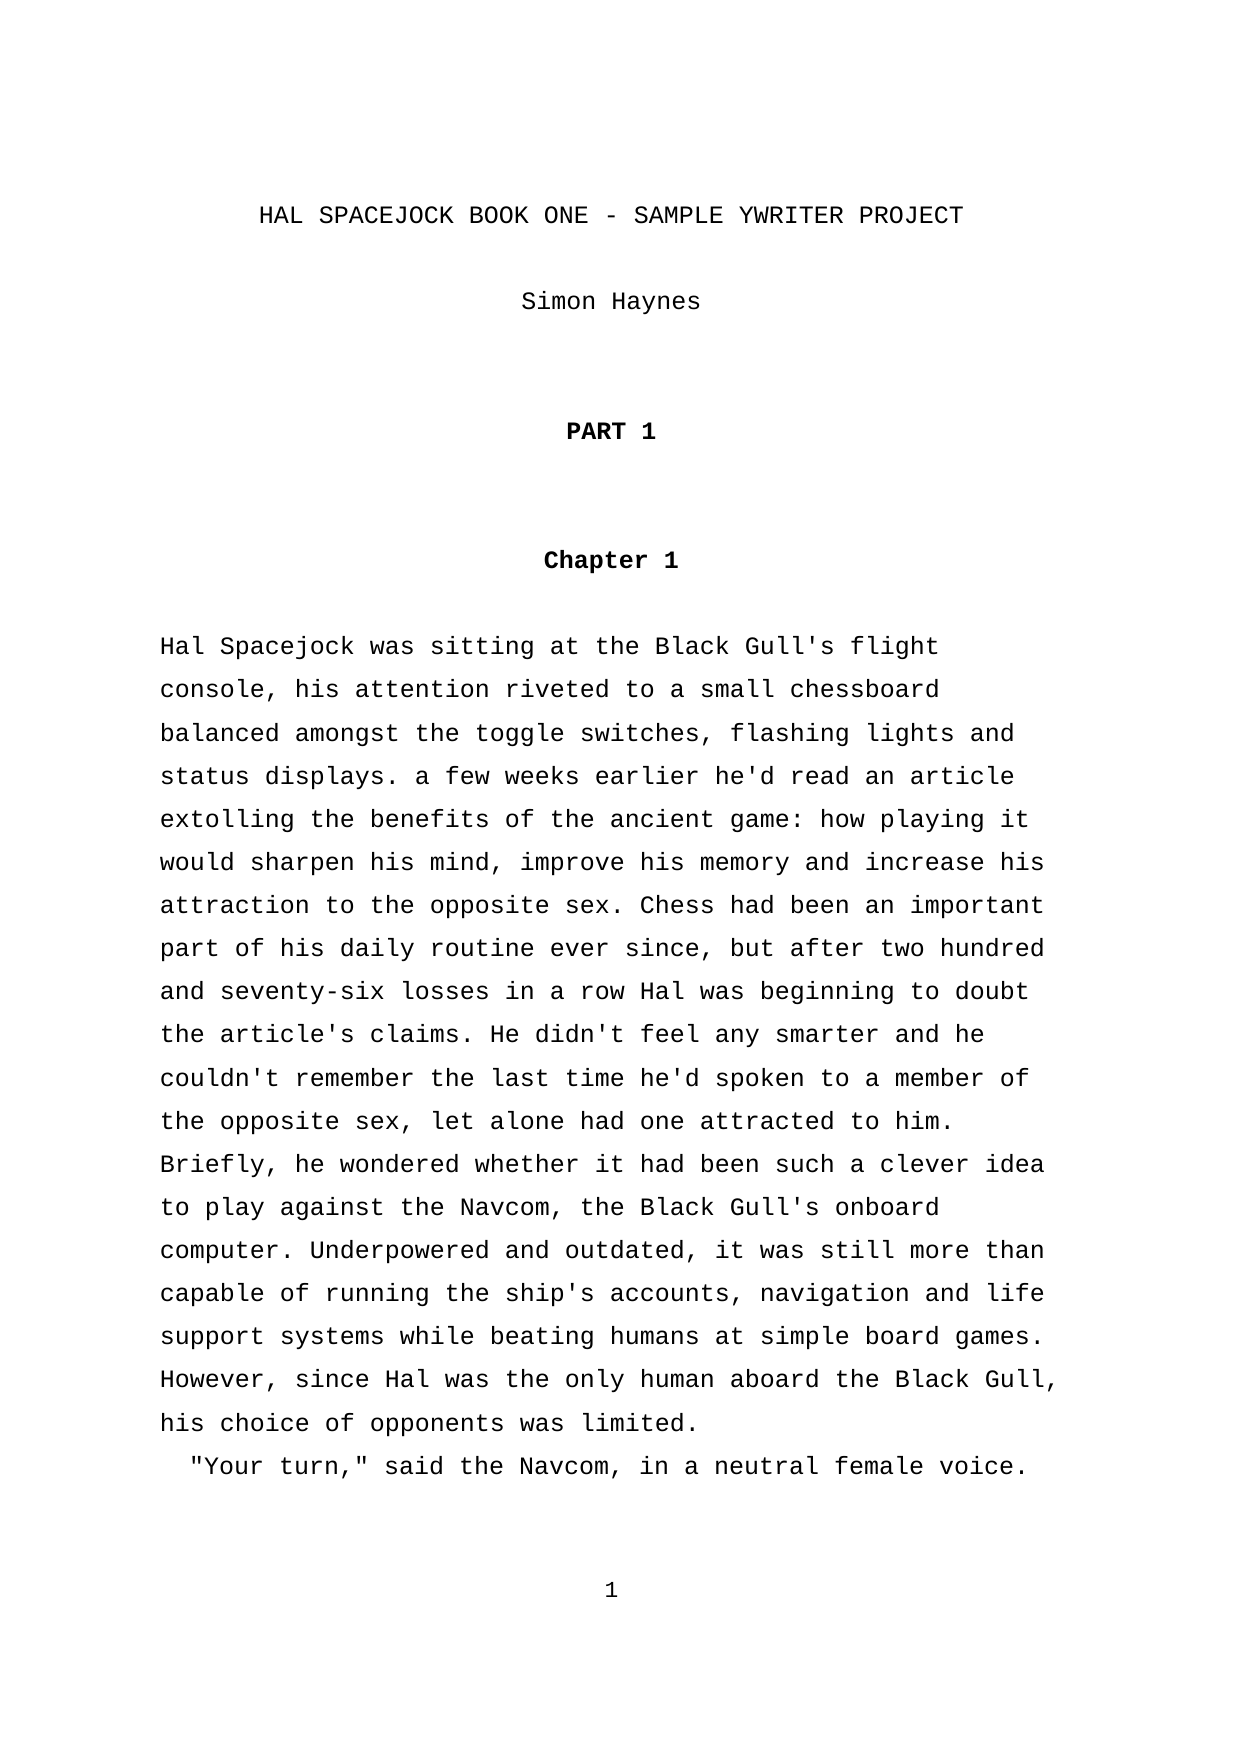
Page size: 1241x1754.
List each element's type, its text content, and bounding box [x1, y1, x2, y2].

subtitle Simon Haynes [159, 275, 1063, 318]
title Hal Spacejock book one - Sample yWriter Project [159, 189, 1063, 232]
subtitle Chapter 1 [159, 534, 1063, 577]
subtitle Part 1 [159, 404, 1063, 448]
text Hal Spacejock was sitting at the Black Gull's flight console, his attention riveted to a small chessboard balanced amongst the toggle switches, flashing lights and status displays. a few weeks earlier he'd read an article extolling the benefits of the ancient game: how playing it would sharpen his mind, improve his memory and increase his attraction to the opposite sex. Chess had been an important part of his daily routine ever since, but after two hundred and seventy-six losses in a row Hal was beginning to doubt the article's claims. He didn't feel any smarter and he couldn't remember the last time he'd spoken to a member of the opposite sex, let alone had one attracted to him. Briefly, he wondered whether it had been such a clever idea to play against the Navcom, the Black Gull's onboard computer. Underpowered and outdated, it was still more than capable of running the ship's accounts, navigation and life support systems while beating humans at simple board games. However, since Hal was the only human aboard the Black Gull, his choice of opponents was limited. [159, 620, 1063, 1439]
text "Your turn," said the Navcom, in a neutral female voice. [159, 1439, 1063, 1483]
